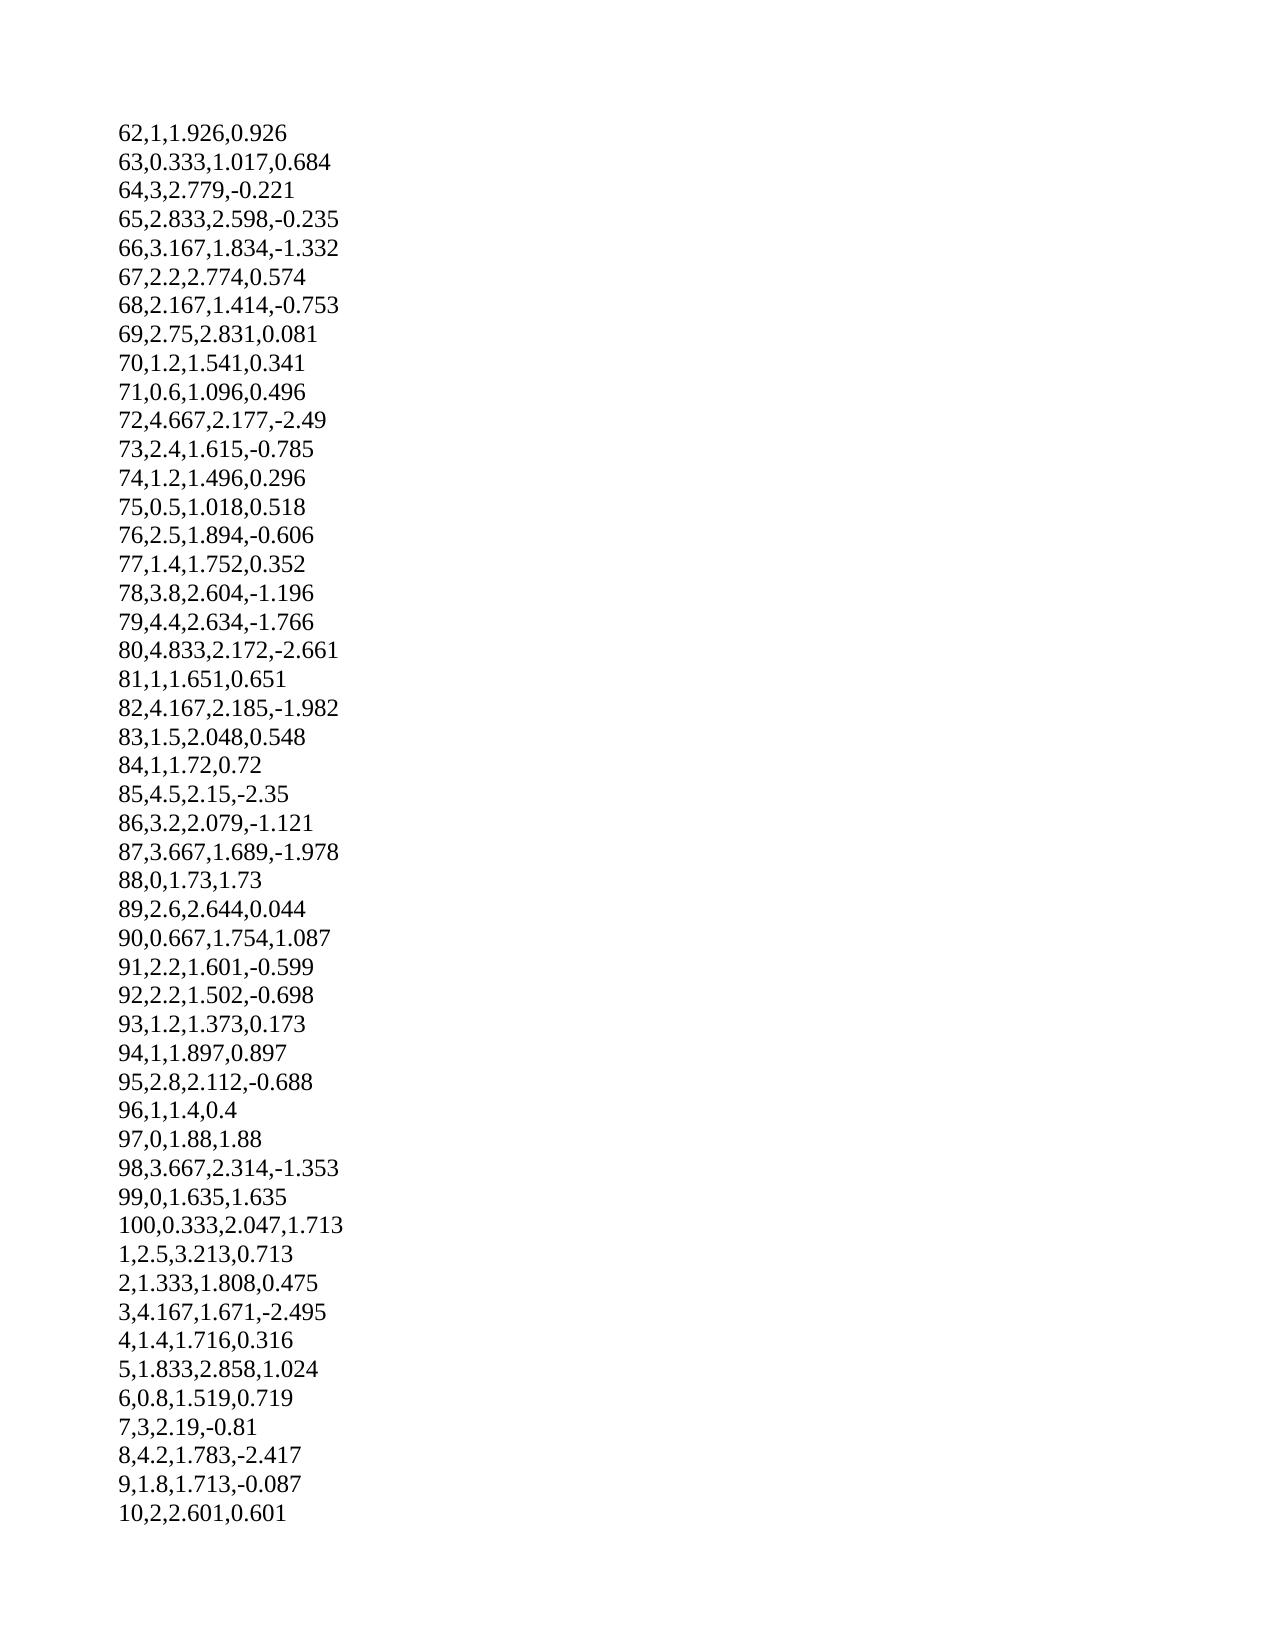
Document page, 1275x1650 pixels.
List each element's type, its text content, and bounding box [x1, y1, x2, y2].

text 91,2.2,1.601,-0.599 [118, 952, 1157, 981]
text 94,1,1.897,0.897 [118, 1038, 1157, 1067]
text 71,0.6,1.096,0.496 [118, 377, 1157, 406]
text 83,1.5,2.048,0.548 [118, 722, 1157, 751]
text 67,2.2,2.774,0.574 [118, 262, 1157, 291]
text 8,4.2,1.783,-2.417 [118, 1441, 1157, 1469]
text 82,4.167,2.185,-1.982 [118, 693, 1157, 722]
text 80,4.833,2.172,-2.661 [118, 636, 1157, 664]
text 86,3.2,2.079,-1.121 [118, 808, 1157, 837]
text 3,4.167,1.671,-2.495 [118, 1297, 1157, 1326]
text 89,2.6,2.644,0.044 [118, 894, 1157, 923]
text 100,0.333,2.047,1.713 [118, 1211, 1157, 1239]
text 81,1,1.651,0.651 [118, 664, 1157, 693]
text 69,2.75,2.831,0.081 [118, 319, 1157, 348]
text 63,0.333,1.017,0.684 [118, 147, 1157, 176]
text 9,1.8,1.713,-0.087 [118, 1469, 1157, 1498]
text 62,1,1.926,0.926 [118, 118, 1157, 147]
text 6,0.8,1.519,0.719 [118, 1383, 1157, 1412]
text 87,3.667,1.689,-1.978 [118, 837, 1157, 866]
text 74,1.2,1.496,0.296 [118, 463, 1157, 492]
text 77,1.4,1.752,0.352 [118, 549, 1157, 578]
text 92,2.2,1.502,-0.698 [118, 981, 1157, 1009]
text 1,2.5,3.213,0.713 [118, 1239, 1157, 1268]
text 65,2.833,2.598,-0.235 [118, 204, 1157, 233]
text 64,3,2.779,-0.221 [118, 176, 1157, 204]
text 75,0.5,1.018,0.518 [118, 492, 1157, 521]
text 7,3,2.19,-0.81 [118, 1412, 1157, 1441]
text 93,1.2,1.373,0.173 [118, 1009, 1157, 1038]
text 66,3.167,1.834,-1.332 [118, 233, 1157, 262]
text 5,1.833,2.858,1.024 [118, 1354, 1157, 1383]
text 2,1.333,1.808,0.475 [118, 1268, 1157, 1297]
text 95,2.8,2.112,-0.688 [118, 1067, 1157, 1096]
text 85,4.5,2.15,-2.35 [118, 779, 1157, 808]
text 70,1.2,1.541,0.341 [118, 348, 1157, 377]
text 90,0.667,1.754,1.087 [118, 923, 1157, 952]
text 68,2.167,1.414,-0.753 [118, 291, 1157, 319]
text 4,1.4,1.716,0.316 [118, 1326, 1157, 1354]
text 88,0,1.73,1.73 [118, 866, 1157, 894]
text 10,2,2.601,0.601 [118, 1498, 1157, 1527]
text 72,4.667,2.177,-2.49 [118, 406, 1157, 434]
text 96,1,1.4,0.4 [118, 1096, 1157, 1124]
text 73,2.4,1.615,-0.785 [118, 434, 1157, 463]
text 76,2.5,1.894,-0.606 [118, 521, 1157, 549]
text 99,0,1.635,1.635 [118, 1182, 1157, 1211]
text 98,3.667,2.314,-1.353 [118, 1153, 1157, 1182]
text 79,4.4,2.634,-1.766 [118, 607, 1157, 636]
text 84,1,1.72,0.72 [118, 751, 1157, 779]
text 78,3.8,2.604,-1.196 [118, 578, 1157, 607]
text 97,0,1.88,1.88 [118, 1124, 1157, 1153]
